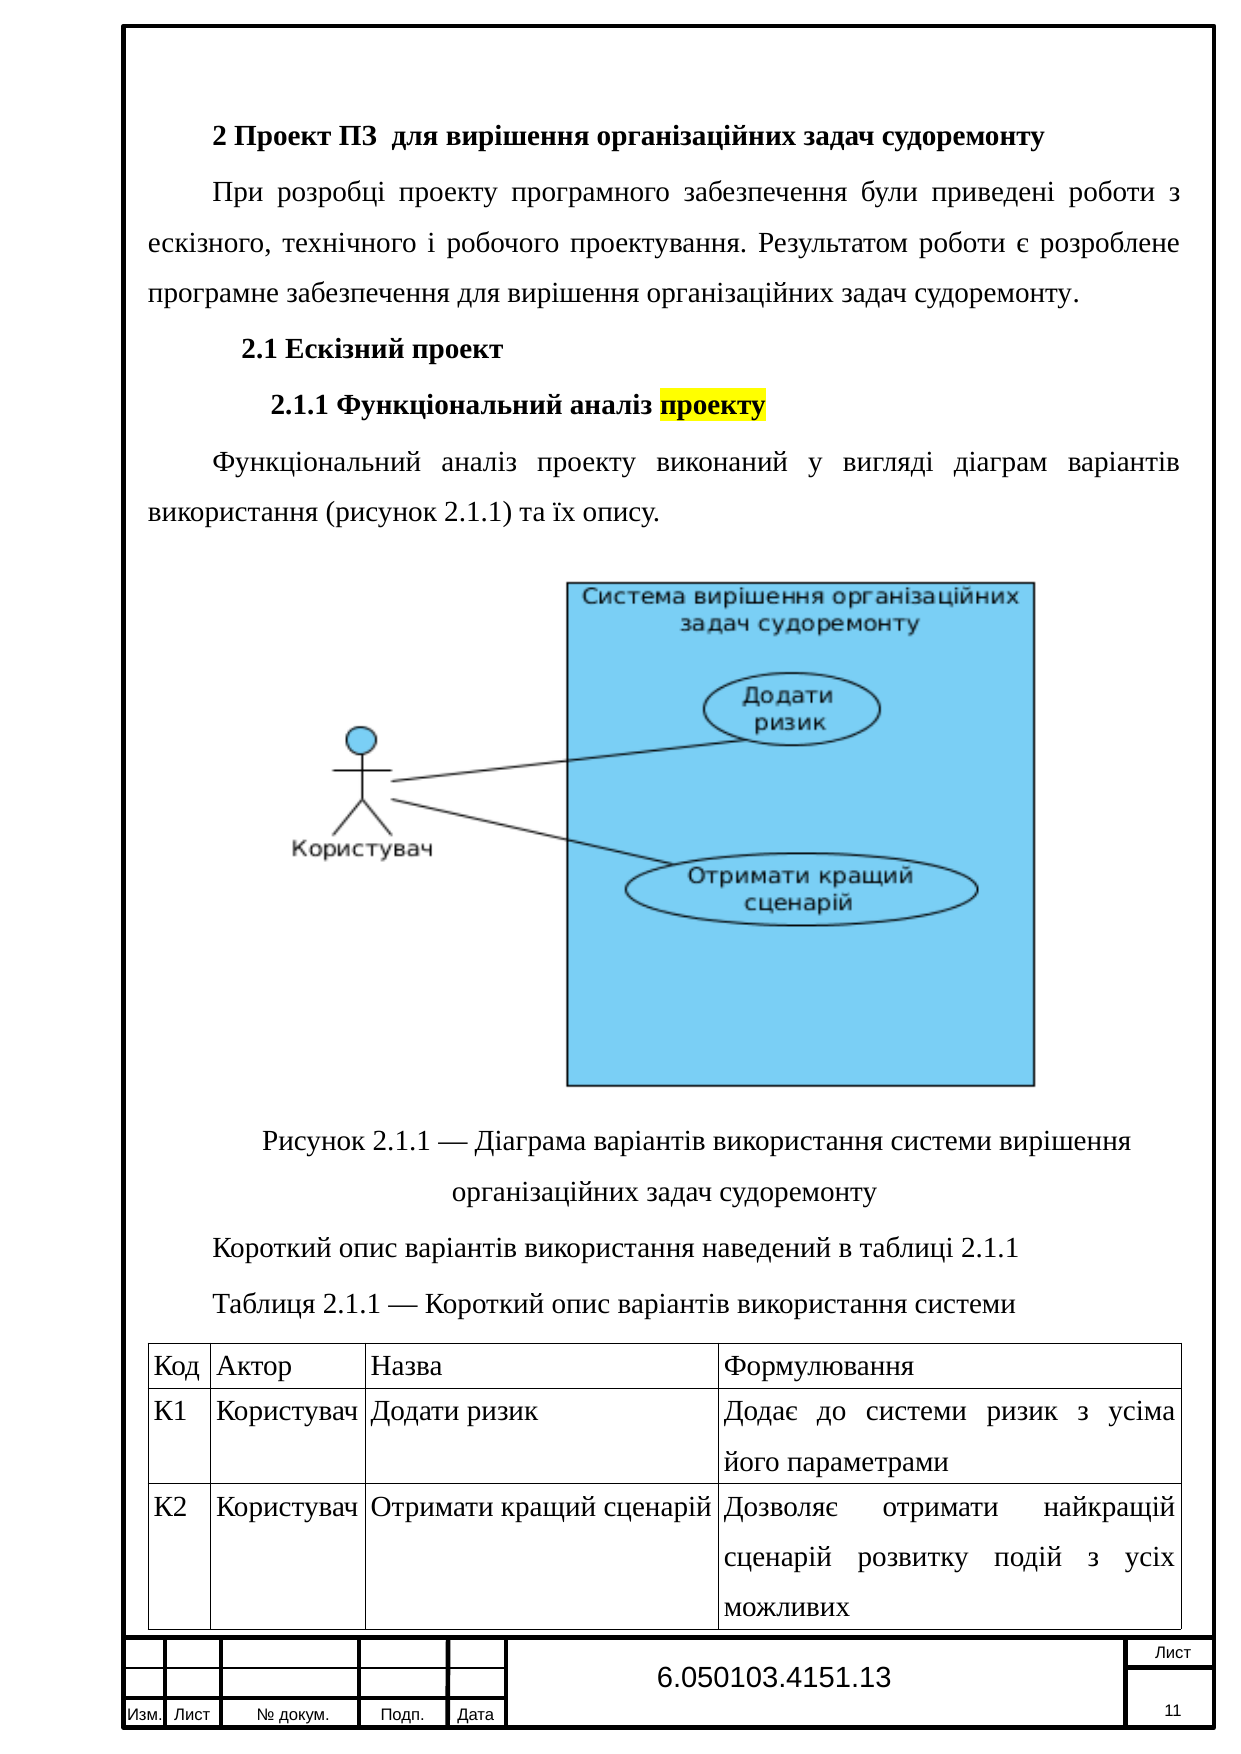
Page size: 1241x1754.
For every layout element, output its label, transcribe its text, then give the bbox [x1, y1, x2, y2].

table_cell Додає до системи ризик з усіма його параметрами [719, 1389, 1181, 1483]
text 2 Проект ПЗ для вирішення організаційних задач судоремонту [148, 118, 1181, 152]
text Функціональний аналіз проекту виконаний у вигляді діаграм варіантів використання (рисунок 2.1.1) та їх опису. [148, 444, 1181, 528]
text Рисунок 2.1.1 — Діаграма варіантів використання системи вирішення організаційних задач судоремонту [148, 550, 1181, 1207]
table_header Код [149, 1344, 210, 1388]
table_header Актор [211, 1344, 365, 1388]
text Таблиця 2.1.1 — Короткий опис варіантів використання системи [148, 1286, 1181, 1320]
table_header Назва [366, 1344, 718, 1388]
table_cell Дозволяє отримати найкращій сценарій розвитку подій з усіх можливих [719, 1484, 1181, 1629]
table_cell Отримати кращий сценарій [366, 1484, 718, 1629]
table_cell К1 [149, 1389, 210, 1483]
text При розробці проекту програмного забезпечення були приведені роботи з ескізного, технічного і робочого проектування. Результатом роботи є розроблене програмне забезпечення для вирішення організаційних задач судоремонту. [148, 174, 1181, 308]
table_cell Користувач [211, 1389, 365, 1483]
text Короткий опис варіантів використання наведений в таблиці 2.1.1 [148, 1230, 1181, 1263]
table_cell Додати ризик [366, 1389, 718, 1483]
text 2.1.1 Функціональний аналіз проекту [148, 387, 1181, 421]
text 2.1 Ескізний проект [148, 331, 1181, 365]
table_cell К2 [149, 1484, 210, 1629]
table_cell Користувач [211, 1484, 365, 1629]
picture [270, 550, 1059, 1107]
table_header Формулювання [719, 1344, 1181, 1388]
